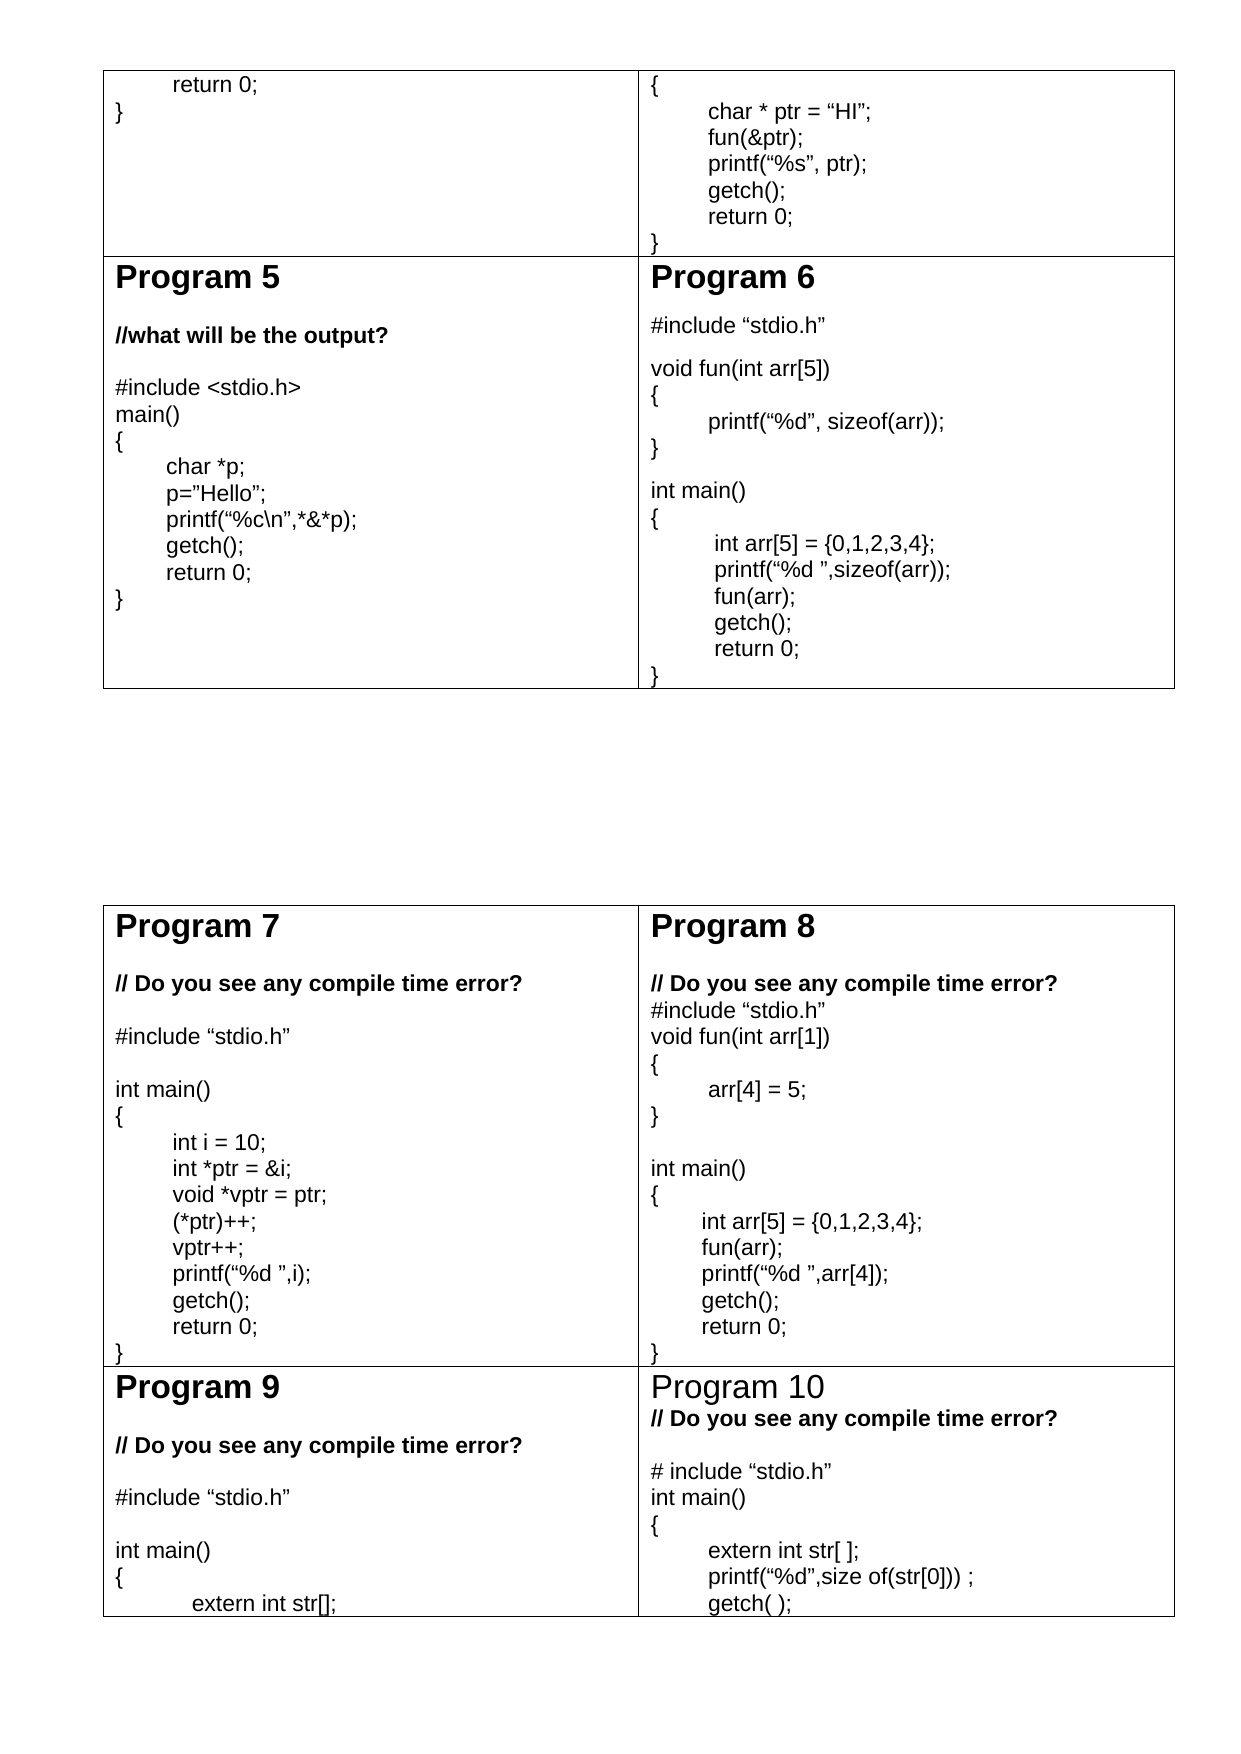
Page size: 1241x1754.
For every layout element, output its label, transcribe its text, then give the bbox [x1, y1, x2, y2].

table_cell { char * ptr = “HI”; fun(&ptr); printf(“%s”, ptr); getch(); return 0; } [639, 71, 1174, 256]
table_cell return 0; } [104, 71, 638, 256]
table_cell Program 6 #include “stdio.h” void fun(int arr[5]) { printf(“%d”, sizeof(arr)); } int main() { int arr[5] = {0,1,2,3,4}; printf(“%d ”,sizeof(arr)); fun(arr); getch(); return 0; } [639, 257, 1174, 688]
table_header Program 7 // Do you see any compile time error? #include “stdio.h” int main() { int i = 10; int *ptr = &i; void *vptr = ptr; (*ptr)++; vptr++; printf(“%d ”,i); getch(); return 0; } [104, 906, 638, 1366]
table_header Program 8 // Do you see any compile time error? #include “stdio.h” void fun(int arr[1]) { arr[4] = 5; } int main() { int arr[5] = {0,1,2,3,4}; fun(arr); printf(“%d ”,arr[4]); getch(); return 0; } [639, 906, 1174, 1366]
table_cell Program 9 // Do you see any compile time error? #include “stdio.h” int main() { extern int str[]; [104, 1367, 638, 1616]
table_cell Program 5 //what will be the output? #include <stdio.h> main() { char *p; p=”Hello”; printf(“%c\n”,*&*p); getch(); return 0; } [104, 257, 638, 688]
table_cell Program 10 // Do you see any compile time error? # include “stdio.h” int main() { extern int str[ ]; printf(“%d”,size of(str[0])) ; getch( ); [639, 1367, 1174, 1616]
